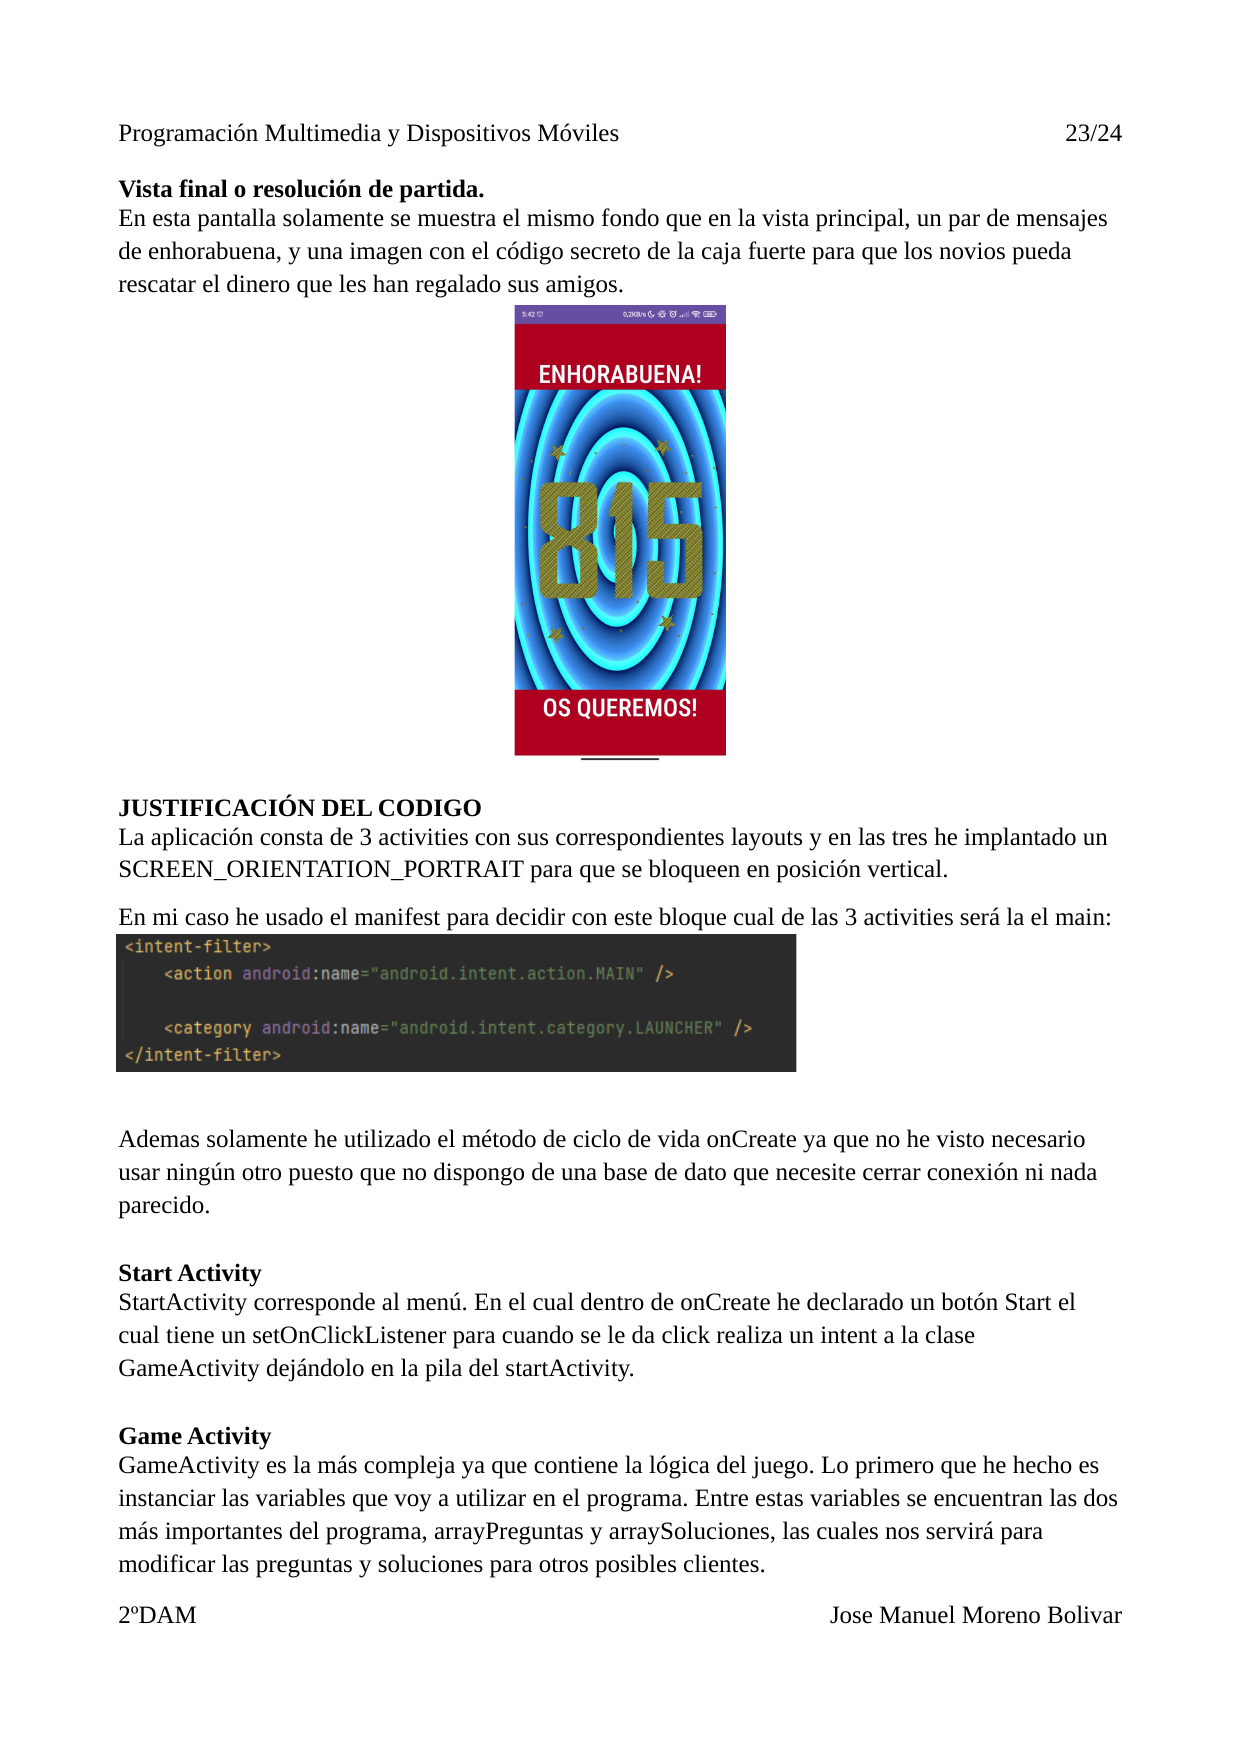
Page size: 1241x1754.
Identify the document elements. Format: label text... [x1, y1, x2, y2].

text Ademas solamente he utilizado el método de ciclo de vida onCreate ya que no he visto necesario usar ningún otro puesto que no dispongo de una base de dato que necesite cerrar conexión ni nada parecido. [118, 1124, 1122, 1218]
text En esta pantalla solamente se muestra el mismo fondo que en la vista principal, un par de mensajes de enhorabuena, y una imagen con el código secreto de la caja fuerte para que los novios pueda rescatar el dinero que les han regalado sus amigos. [118, 203, 1122, 298]
text GameActivity es la más compleja ya que contiene la lógica del juego. Lo primero que he hecho es instanciar las variables que voy a utilizar en el programa. Entre estas variables se encuentran las dos más importantes del programa, arrayPreguntas y arraySoluciones, las cuales nos servirá para modificar las preguntas y soluciones para otros posibles clientes. [118, 1450, 1122, 1578]
text La aplicación consta de 3 activities con sus correspondientes layouts y en las tres he implantado un SCREEN_ORIENTATION_PORTRAIT para que se bloqueen en posición vertical. [118, 822, 1122, 883]
text StartActivity corresponde al menú. En el cual dentro de onCreate he declarado un botón Start el cual tiene un setOnClickListener para cuando se le da click realiza un intent a la clase GameActivity dejándolo en la pila del startActivity. [118, 1287, 1122, 1382]
subtitle JUSTIFICACIÓN DEL CODIGO [118, 793, 1122, 822]
subtitle Vista final o resolución de partida. [118, 174, 1122, 203]
picture [514, 305, 726, 764]
text En mi caso he usado el manifest para decidir con este bloque cual de las 3 activities será la el main: [118, 902, 1122, 931]
picture [116, 934, 797, 1072]
subtitle Game Activity [118, 1421, 1122, 1450]
subtitle Start Activity [118, 1258, 1122, 1287]
